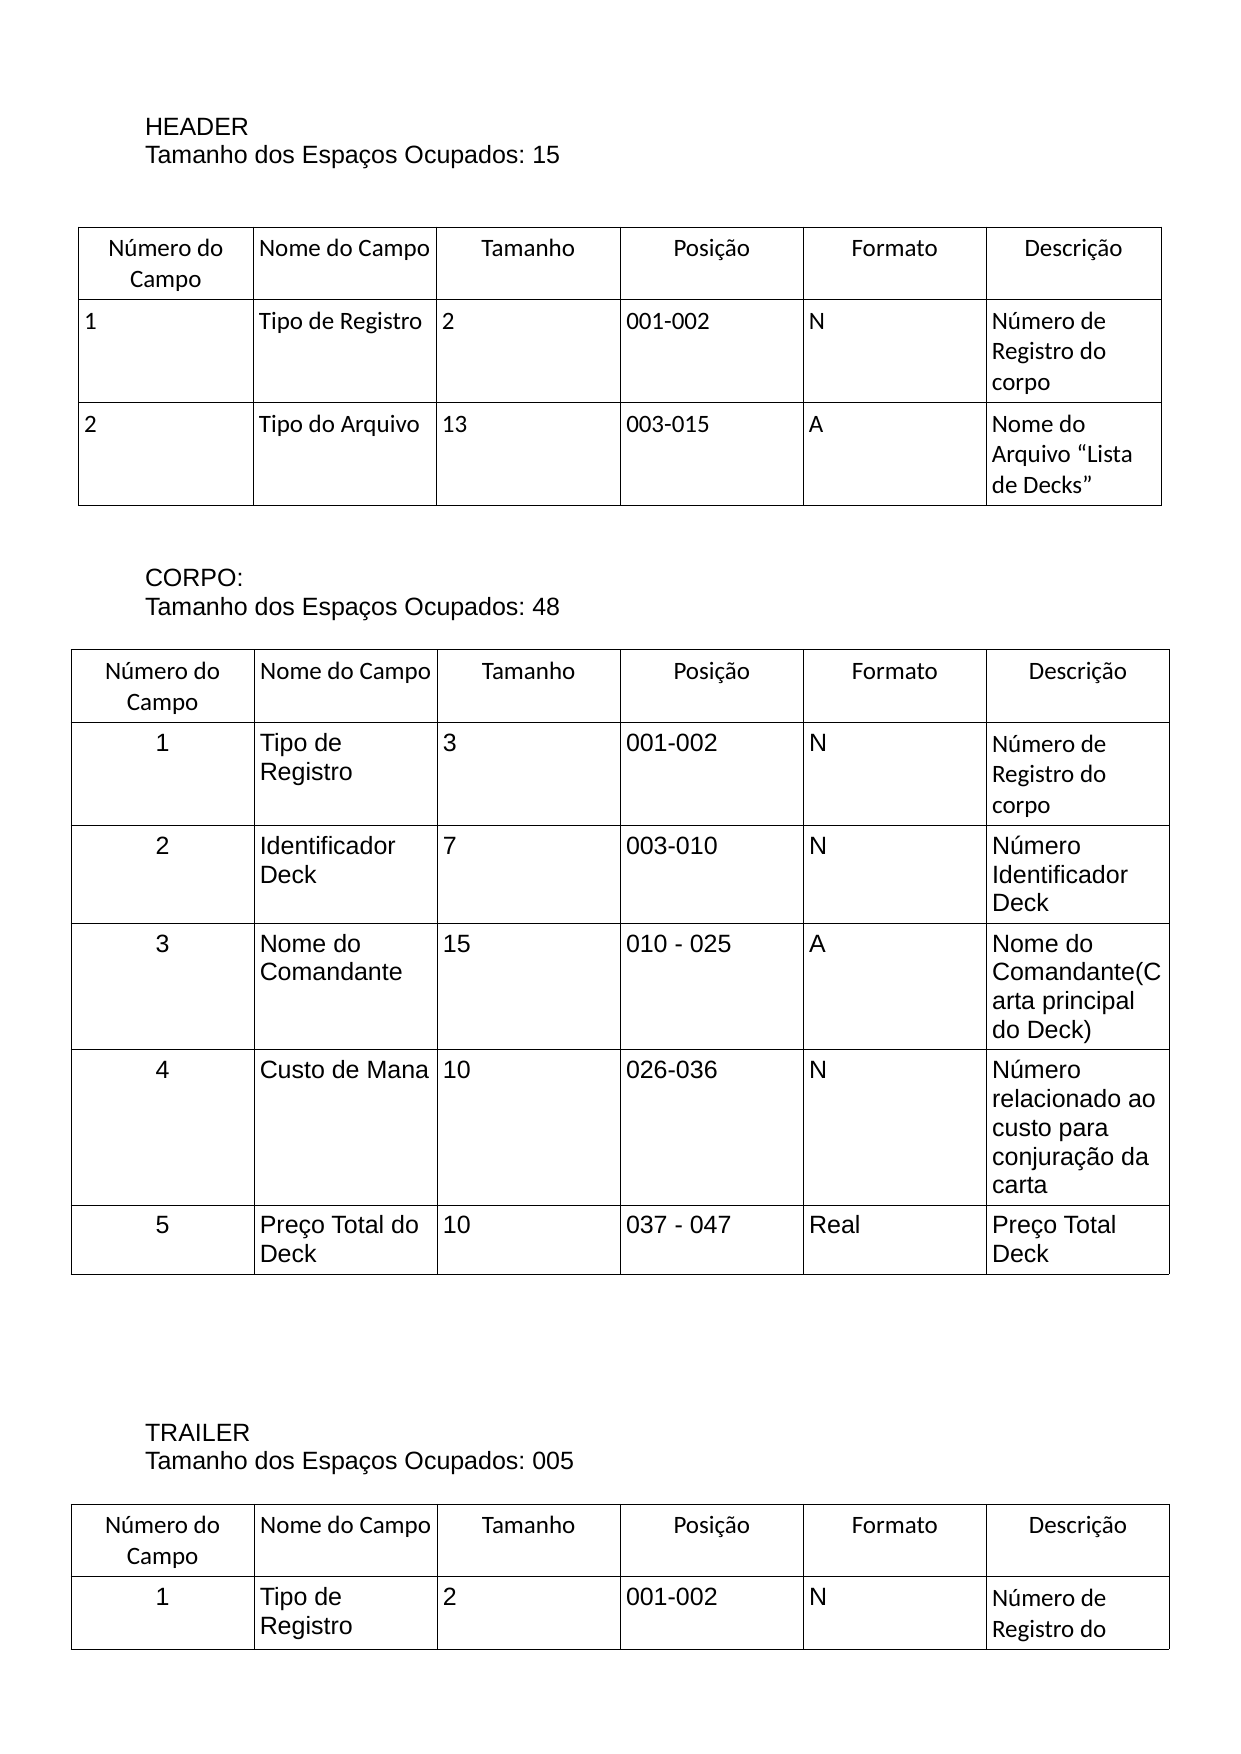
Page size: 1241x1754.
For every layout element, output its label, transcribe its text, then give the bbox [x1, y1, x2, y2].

table_cell Nome do Comandante(Carta principal do Deck) [987, 924, 1169, 1049]
text TRAILER [71, 1418, 1169, 1446]
table_cell N [804, 826, 986, 923]
table_cell Tipo de Registro [255, 723, 437, 825]
table_cell 5 [72, 1206, 254, 1274]
table_header Posição [621, 228, 803, 299]
table_cell 10 [438, 1050, 620, 1205]
table_header Tamanho [438, 1505, 620, 1576]
table_cell Número de Registro do corpo [987, 300, 1161, 402]
table_cell N [804, 300, 986, 402]
table_cell Preço Total do Deck [255, 1206, 437, 1274]
table_header Posição [621, 1505, 803, 1576]
table_cell N [804, 1050, 986, 1205]
table_cell N [804, 1577, 986, 1649]
table_header Posição [621, 650, 803, 722]
table_header Tamanho [438, 650, 620, 722]
table_cell Tipo de Registro [255, 1577, 437, 1649]
table_cell 10 [438, 1206, 620, 1274]
text Tamanho dos Espaços Ocupados: 48 [71, 592, 1169, 621]
table_cell 4 [72, 1050, 254, 1205]
table_header Formato [804, 228, 986, 299]
table_cell 001-002 [621, 723, 803, 825]
text Tamanho dos Espaços Ocupados: 005 [71, 1446, 1169, 1475]
table_cell Número de Registro do corpo [987, 723, 1169, 825]
table_cell 1 [79, 300, 253, 402]
table_header Descrição [987, 228, 1161, 299]
table_cell Real [804, 1206, 986, 1274]
table_cell Identificador Deck [255, 826, 437, 923]
table_cell 001-002 [621, 1577, 803, 1649]
table_cell 13 [437, 403, 620, 505]
table_cell 15 [438, 924, 620, 1049]
table_cell Nome do Comandante [255, 924, 437, 1049]
table_cell 001-002 [621, 300, 803, 402]
table_cell 2 [79, 403, 253, 505]
table_cell Custo de Mana [255, 1050, 437, 1205]
text Tamanho dos Espaços Ocupados: 15 [71, 140, 1169, 169]
table_cell Tipo de Registro [254, 300, 436, 402]
table_cell Número relacionado ao custo para conjuração da carta [987, 1050, 1169, 1205]
text HEADER [71, 111, 1169, 140]
table_cell A [804, 403, 986, 505]
table_header Nome do Campo [254, 228, 436, 299]
text CORPO: [71, 563, 1169, 592]
table_header Descrição [987, 650, 1169, 722]
table_cell 037 - 047 [621, 1206, 803, 1274]
table_cell 003-015 [621, 403, 803, 505]
table_cell Nome do Arquivo “Lista de Decks” [987, 403, 1161, 505]
table_cell 003-010 [621, 826, 803, 923]
table_cell 2 [438, 1577, 620, 1649]
table_header Formato [804, 650, 986, 722]
table_header Descrição [987, 1505, 1169, 1576]
table_cell 3 [72, 924, 254, 1049]
table_header Nome do Campo [255, 650, 437, 722]
table_cell 3 [438, 723, 620, 825]
table_cell 010 - 025 [621, 924, 803, 1049]
table_cell A [804, 924, 986, 1049]
table_cell 026-036 [621, 1050, 803, 1205]
table_cell 2 [437, 300, 620, 402]
table_header Número do Campo [72, 650, 254, 722]
table_cell 7 [438, 826, 620, 923]
table_cell N [804, 723, 986, 825]
table_cell Tipo do Arquivo [254, 403, 436, 505]
table_header Número do Campo [79, 228, 253, 299]
table_cell 2 [72, 826, 254, 923]
table_header Nome do Campo [255, 1505, 437, 1576]
table_cell Número Identificador Deck [987, 826, 1169, 923]
table_header Tamanho [437, 228, 620, 299]
table_header Número do Campo [72, 1505, 254, 1576]
table_cell 1 [72, 1577, 254, 1649]
table_header Formato [804, 1505, 986, 1576]
table_cell Preço Total Deck [987, 1206, 1169, 1274]
table_cell 1 [72, 723, 254, 825]
table_cell Número de Registro do [987, 1577, 1169, 1649]
